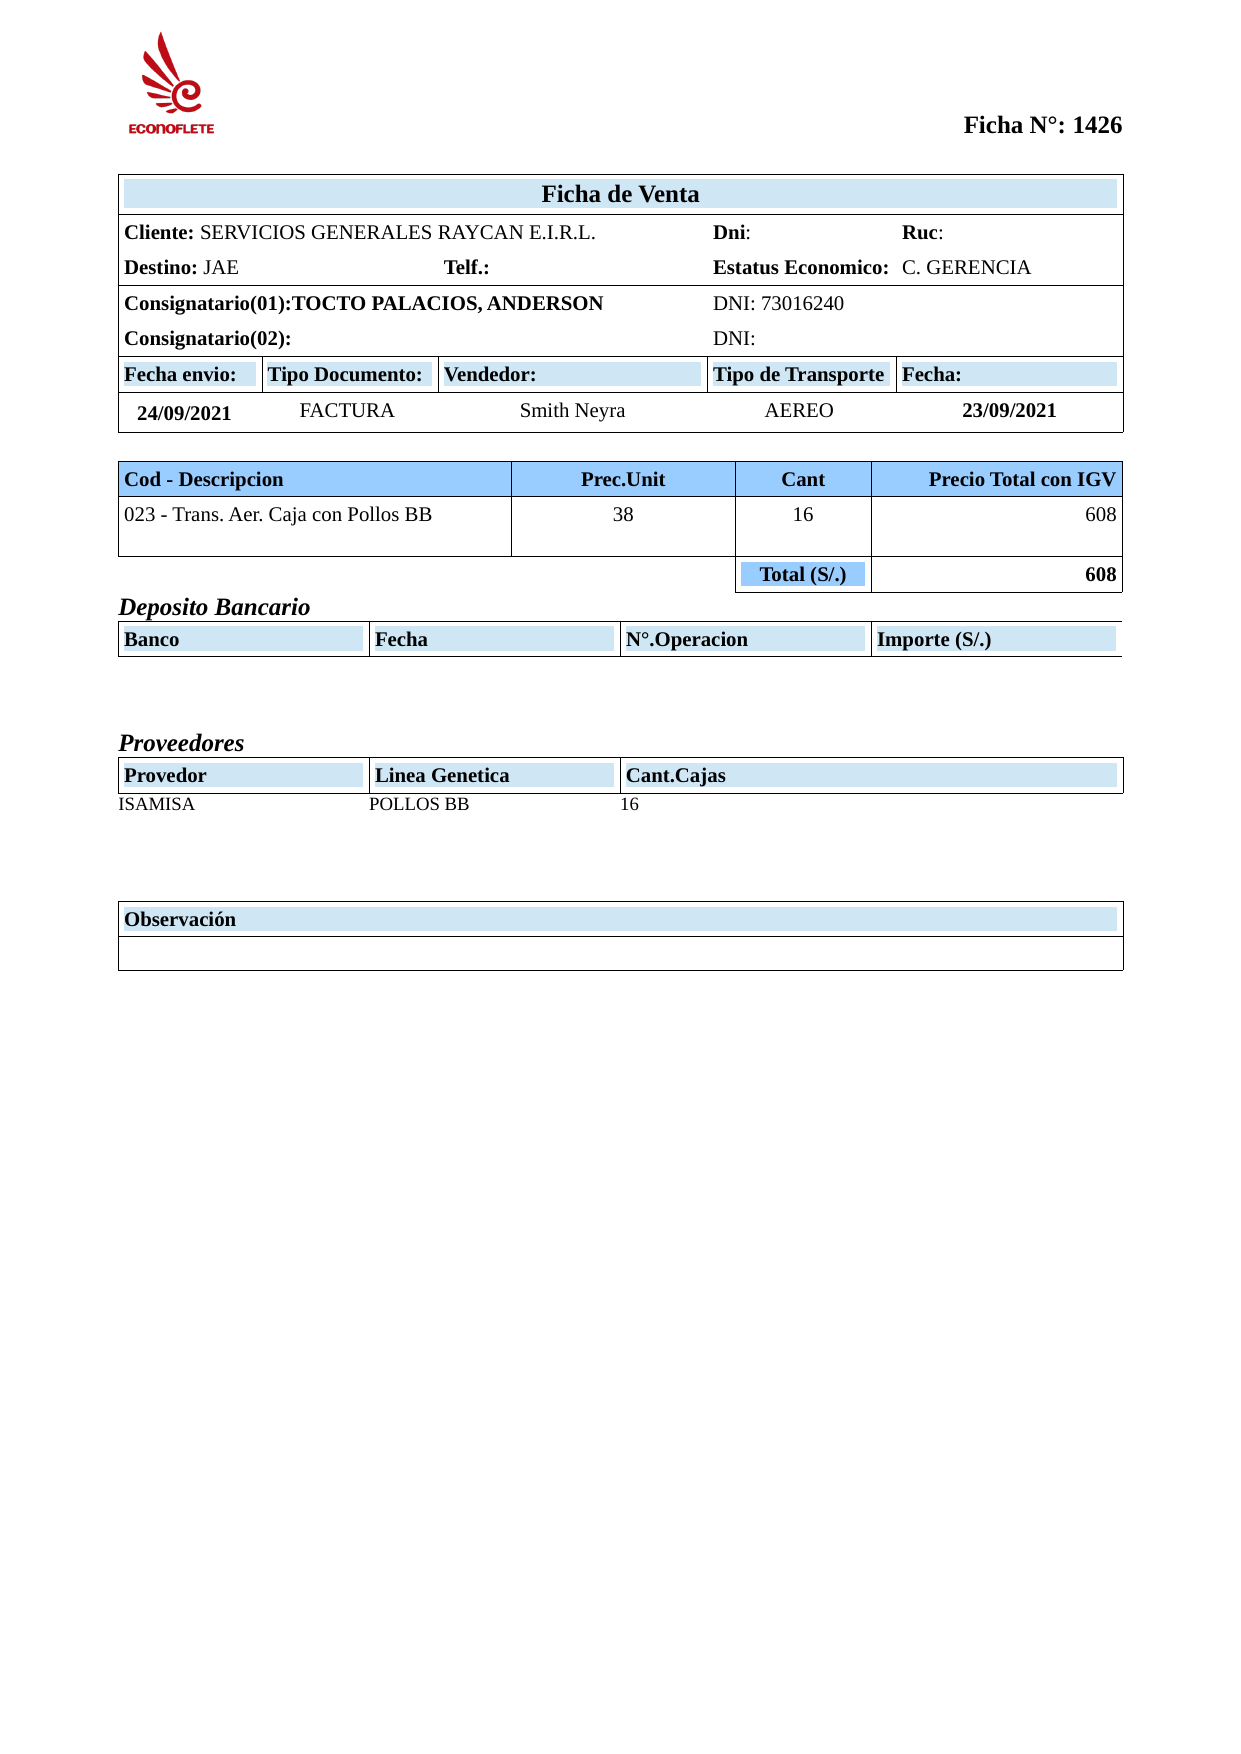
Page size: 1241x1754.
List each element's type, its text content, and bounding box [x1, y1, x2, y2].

table_cell ISAMISA [118, 794, 369, 814]
table_cell Total (S/.) [736, 557, 871, 592]
table_cell Ruc: [896, 215, 1123, 249]
table_cell [871, 705, 1122, 728]
table_cell [620, 815, 1123, 836]
table_cell Fecha envio: [119, 357, 262, 392]
text Deposito Bancario [118, 592, 1122, 621]
table_header Cant [736, 462, 871, 496]
table_cell [369, 858, 620, 879]
table_cell [369, 680, 620, 704]
table_cell Tipo de Transporte [708, 357, 896, 392]
table_cell AEREO [707, 393, 896, 432]
table_cell 608 [872, 557, 1122, 592]
table_cell [871, 680, 1122, 704]
table_cell DNI: 73016240 [707, 286, 1123, 321]
table_cell [119, 937, 1123, 969]
table_cell DNI: [707, 321, 1123, 356]
table_header Banco [119, 622, 369, 656]
table_cell [871, 657, 1122, 680]
table_cell 23/09/2021 [896, 393, 1123, 432]
table_cell [118, 836, 369, 858]
table_cell 38 [512, 497, 735, 556]
table_cell Consignatario(02): [119, 321, 707, 356]
table_header Prec.Unit [512, 462, 735, 496]
table_cell Consignatario(01):TOCTO PALACIOS, ANDERSON [119, 286, 707, 321]
table_cell Dni: [707, 215, 896, 249]
text Proveedores [118, 728, 1122, 757]
table_header Linea Genetica [370, 758, 620, 793]
table_cell Vendedor: [439, 357, 707, 392]
picture [118, 31, 225, 134]
table_header Precio Total con IGV [872, 462, 1122, 496]
table_cell FACTURA [262, 393, 438, 432]
table_cell [118, 858, 369, 879]
table_cell [369, 879, 620, 901]
table_header Observación [119, 902, 1123, 936]
table_cell [511, 557, 735, 592]
table_cell [118, 657, 369, 680]
table_cell C. GERENCIA [896, 249, 1123, 285]
table_cell 16 [620, 794, 1123, 814]
table_header Cant.Cajas [621, 758, 1123, 793]
table_cell Telf.: [438, 249, 707, 285]
table_cell [118, 815, 369, 836]
table_cell 608 [872, 497, 1122, 556]
table_header Fecha [370, 622, 620, 656]
table_cell [369, 836, 620, 858]
table_cell Fecha: [897, 357, 1123, 392]
table_cell [118, 680, 369, 704]
table_cell [620, 836, 1123, 858]
table_header Ficha de Venta [119, 175, 1123, 214]
table_cell [369, 657, 620, 680]
table_cell 023 - Trans. Aer. Caja con Pollos BB [119, 497, 511, 556]
table_cell Destino: JAE [119, 249, 438, 285]
table_cell [620, 680, 871, 704]
table_cell [620, 657, 871, 680]
table_cell [118, 557, 511, 592]
table_header Cod - Descripcion [119, 462, 511, 496]
table_header N°.Operacion [621, 622, 871, 656]
table_cell [620, 879, 1123, 901]
table_header Importe (S/.) [872, 622, 1122, 656]
table_cell [369, 705, 620, 728]
table_cell Tipo Documento: [263, 357, 438, 392]
table_cell 24/09/2021 [119, 393, 262, 432]
table_header Provedor [119, 758, 369, 793]
table_cell 16 [736, 497, 871, 556]
table_cell [369, 815, 620, 836]
table_cell Estatus Economico: [707, 249, 896, 285]
table_cell [620, 705, 871, 728]
table_cell Cliente: SERVICIOS GENERALES RAYCAN E.I.R.L. [119, 215, 707, 249]
table_cell [620, 858, 1123, 879]
table_cell Smith Neyra [438, 393, 707, 432]
table_cell [118, 879, 369, 901]
table_cell POLLOS BB [369, 794, 620, 814]
table_cell [118, 705, 369, 728]
